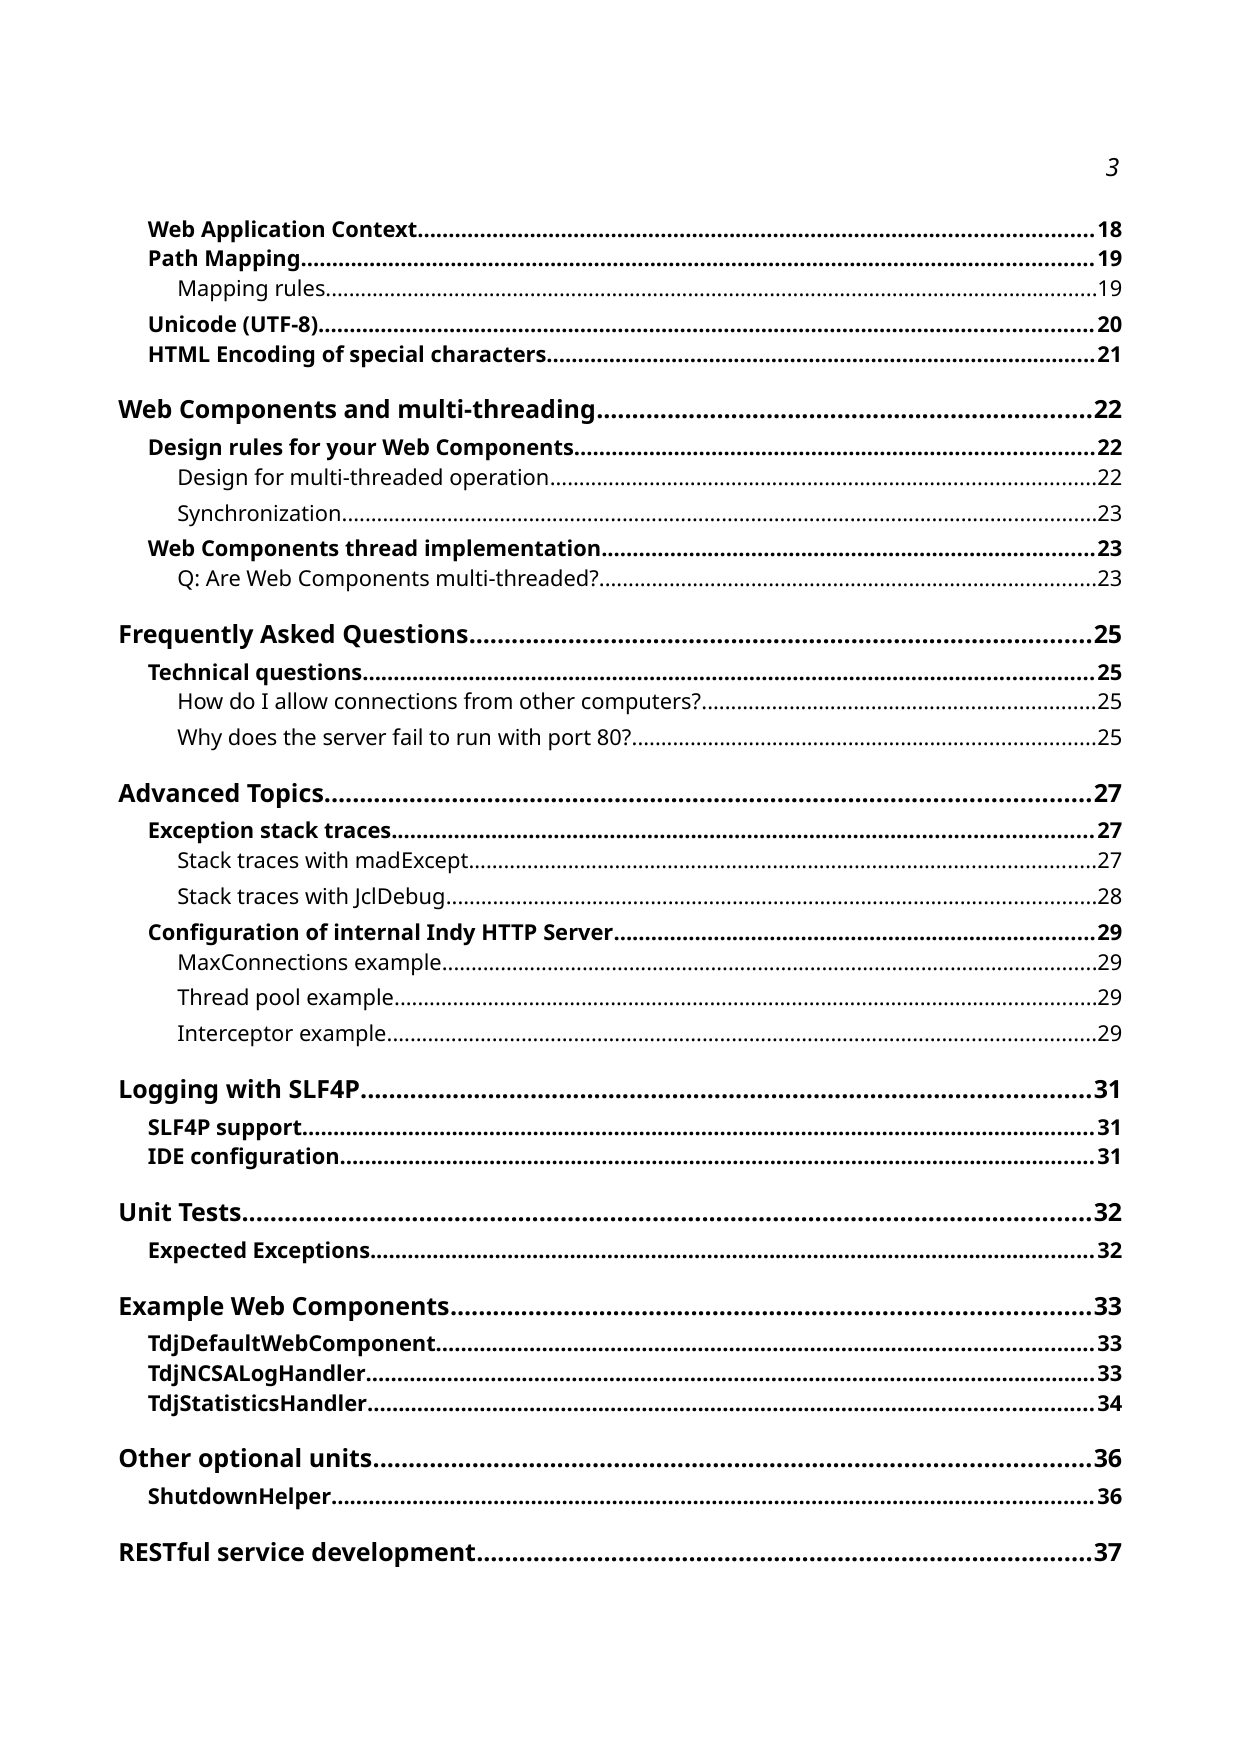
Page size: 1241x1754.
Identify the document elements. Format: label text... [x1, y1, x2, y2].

text Configuration of internal Indy HTTP Server 29 [148, 917, 1122, 947]
text TdjNCSALogHandler 33 [148, 1358, 1122, 1388]
text Stack traces with JclDebug 28 [177, 881, 1122, 911]
text Q: Are Web Components multi-threaded? 23 [177, 563, 1122, 593]
text SLF4P support 31 [148, 1111, 1122, 1141]
text HTML Encoding of special characters 21 [148, 339, 1122, 368]
text ShutdownHelper 36 [148, 1481, 1122, 1511]
text Design rules for your Web Components 22 [148, 432, 1122, 462]
text How do I allow connections from other computers? 25 [177, 686, 1122, 716]
text Thread pool example 29 [177, 982, 1122, 1012]
text Stack traces with madExcept 27 [177, 845, 1122, 875]
text Synchronization 23 [177, 498, 1122, 527]
text Path Mapping 19 [148, 243, 1122, 273]
text Interceptor example 29 [177, 1018, 1122, 1048]
text Web Components thread implementation 23 [148, 533, 1122, 563]
text Unit Tests 32 [118, 1195, 1122, 1229]
text Unicode (UTF-8) 20 [148, 309, 1122, 339]
text Frequently Asked Questions 25 [118, 617, 1122, 651]
text IDE configuration 31 [148, 1141, 1122, 1171]
text Mapping rules 19 [177, 273, 1122, 303]
text Web Components and multi-threading 22 [118, 392, 1122, 426]
text Design for multi-threaded operation 22 [177, 462, 1122, 492]
text Technical questions 25 [148, 657, 1122, 686]
text TdjDefaultWebComponent 33 [148, 1328, 1122, 1358]
text RESTful service development 37 [118, 1534, 1122, 1569]
text Exception stack traces 27 [148, 816, 1122, 845]
text Advanced Topics 27 [118, 776, 1122, 809]
text Other optional units 36 [118, 1441, 1122, 1475]
text Why does the server fail to run with port 80? 25 [177, 722, 1122, 752]
text Web Application Context 18 [148, 213, 1122, 243]
text Expected Exceptions 32 [148, 1235, 1122, 1264]
text Example Web Components 33 [118, 1288, 1122, 1322]
text Logging with SLF4P 31 [118, 1071, 1122, 1106]
text TdjStatisticsHandler 34 [148, 1388, 1122, 1417]
text MaxConnections example 29 [177, 947, 1122, 976]
